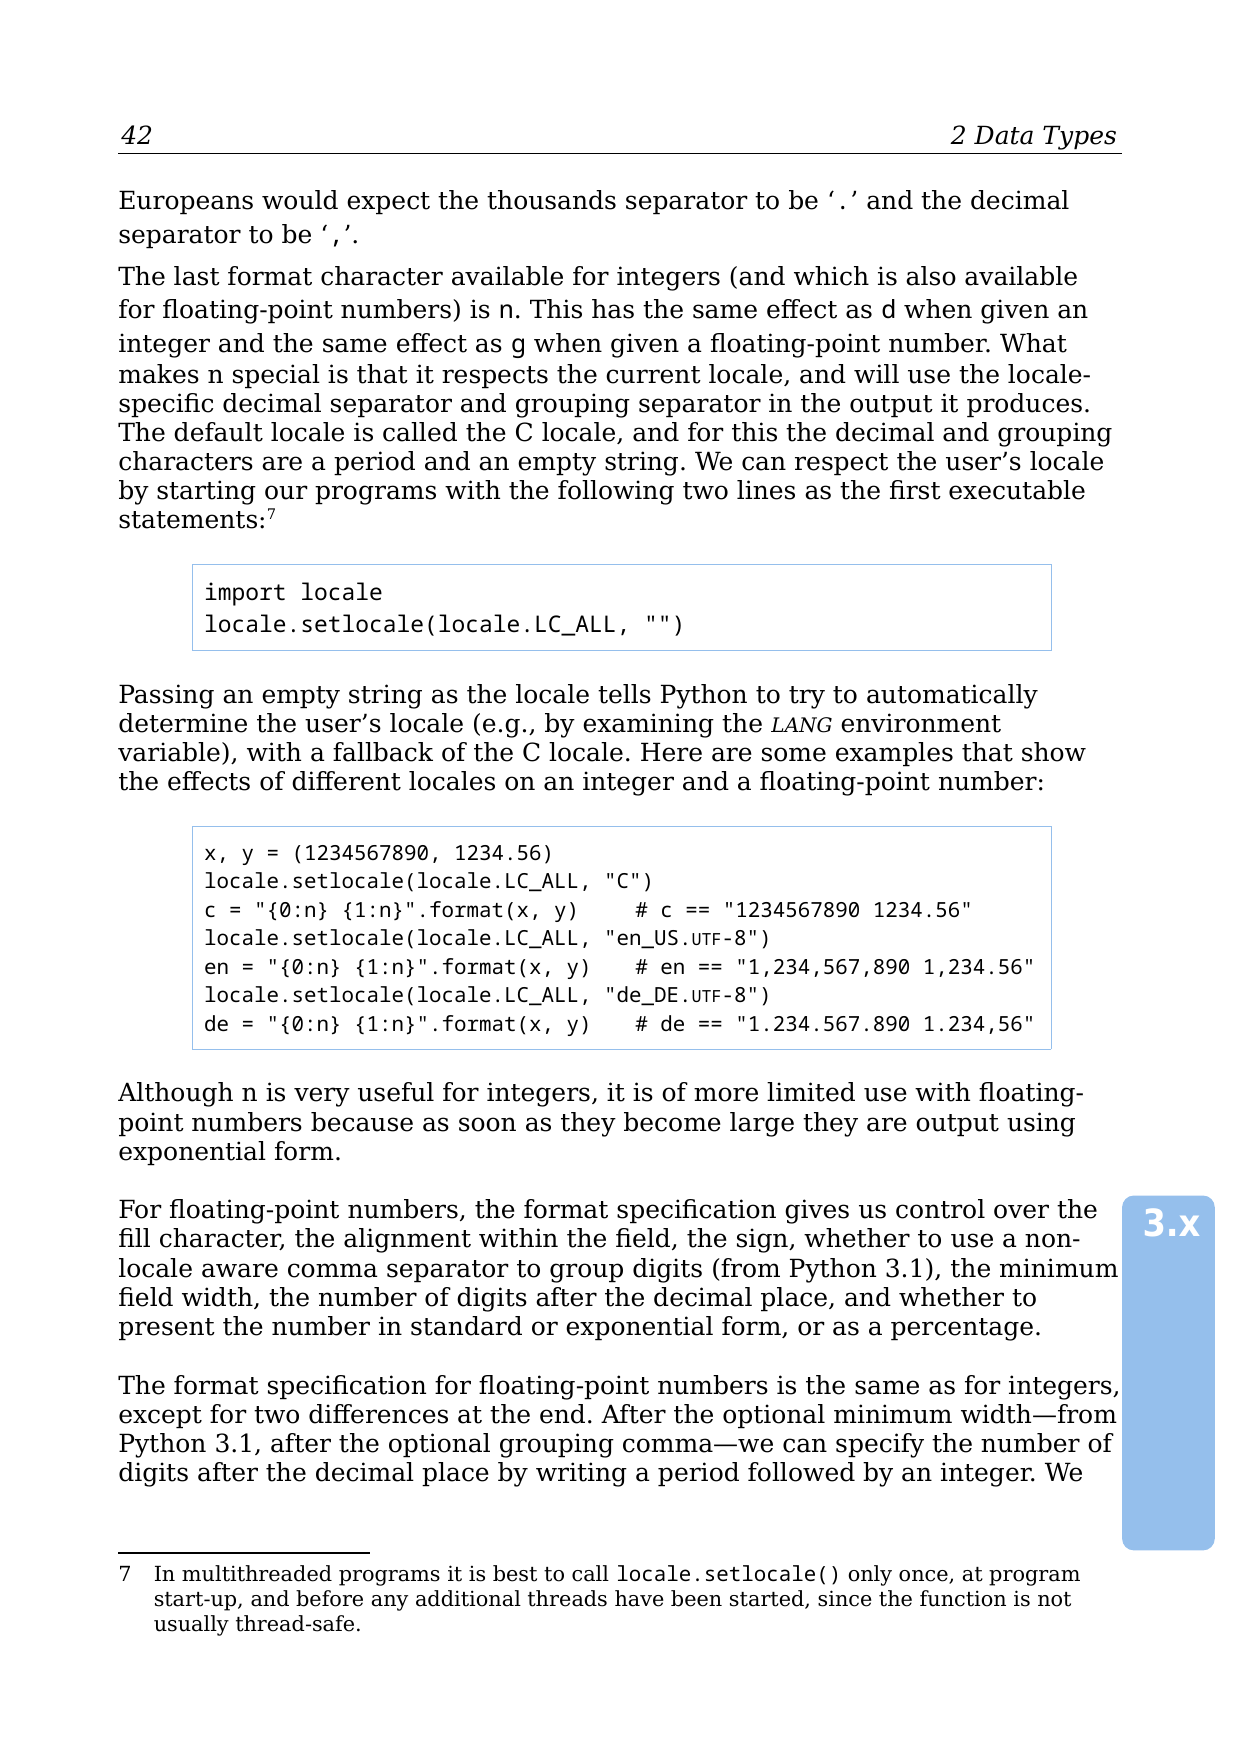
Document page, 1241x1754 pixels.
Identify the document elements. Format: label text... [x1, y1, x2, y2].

text import locale [193, 565, 1051, 596]
text locale.setlocale(locale.LC_ALL, "en_US.utf-8") [193, 912, 1051, 940]
text In multithreaded programs it is best to call locale.setlocale() only once, at program start-up, and before any additional threads have been started, since the function is not usually thread-safe. [118, 1559, 1122, 1636]
text en = "{0:n} {1:n}".format(x, y) # en == "1,234,567,890 1,234.56" [193, 940, 1051, 968]
text Europeans would expect the thousands separator to be ‘.’ and the decimal separator to be ‘,’. [118, 183, 1122, 251]
text x, y = (1234567890, 1234.56) [193, 827, 1051, 855]
text The last format character available for integers (and which is also available for floating-point numbers) is n. This has the same effect as d when given an integer and the same effect as g when given a floating-point number. What makes n special is that it respects the current locale, and will use the locale-specific decimal separator and grouping separator in the output it produces. The default locale is called the C locale, and for this the decimal and grouping characters are a period and an empty string. We can respect the user’s locale by starting our programs with the following two lines as the first executable statements: [118, 263, 1122, 535]
text locale.setlocale(locale.LC_ALL, "de_DE.utf-8") [193, 968, 1051, 997]
text de = "{0:n} {1:n}".format(x, y) # de == "1.234.567.890 1.234,56" [193, 997, 1051, 1049]
text The format specification for floating-point numbers is the same as for integers, except for two differences at the end. After the optional minimum width—from Python 3.1, after the optional grouping comma—we can specify the number of digits after the decimal place by writing a period followed by an integer. We [118, 1371, 1122, 1487]
text For floating-point numbers, the format specification gives us control over the fill character, the alignment within the field, the sign, whether to use a non-locale aware comma separator to group digits (from Python 3.1), the minimum field width, the number of digits after the decimal place, and whether to present the number in standard or exponential form, or as a percentage. [118, 1196, 1122, 1341]
text Although n is very useful for integers, it is of more limited use with floating-point numbers because as soon as they become large they are output using exponential form. [118, 1078, 1122, 1166]
text Passing an empty string as the locale tells Python to try to automatically determine the user’s locale (e.g., by examining the lang environment variable), with a fallback of the C locale. Here are some examples that show the effects of different locales on an integer and a floating-point number: [118, 680, 1122, 797]
text locale.setlocale(locale.LC_ALL, "C") [193, 855, 1051, 883]
text locale.setlocale(locale.LC_ALL, "") [193, 596, 1051, 650]
text c = "{0:n} {1:n}".format(x, y) # c == "1234567890 1234.56" [193, 883, 1051, 912]
